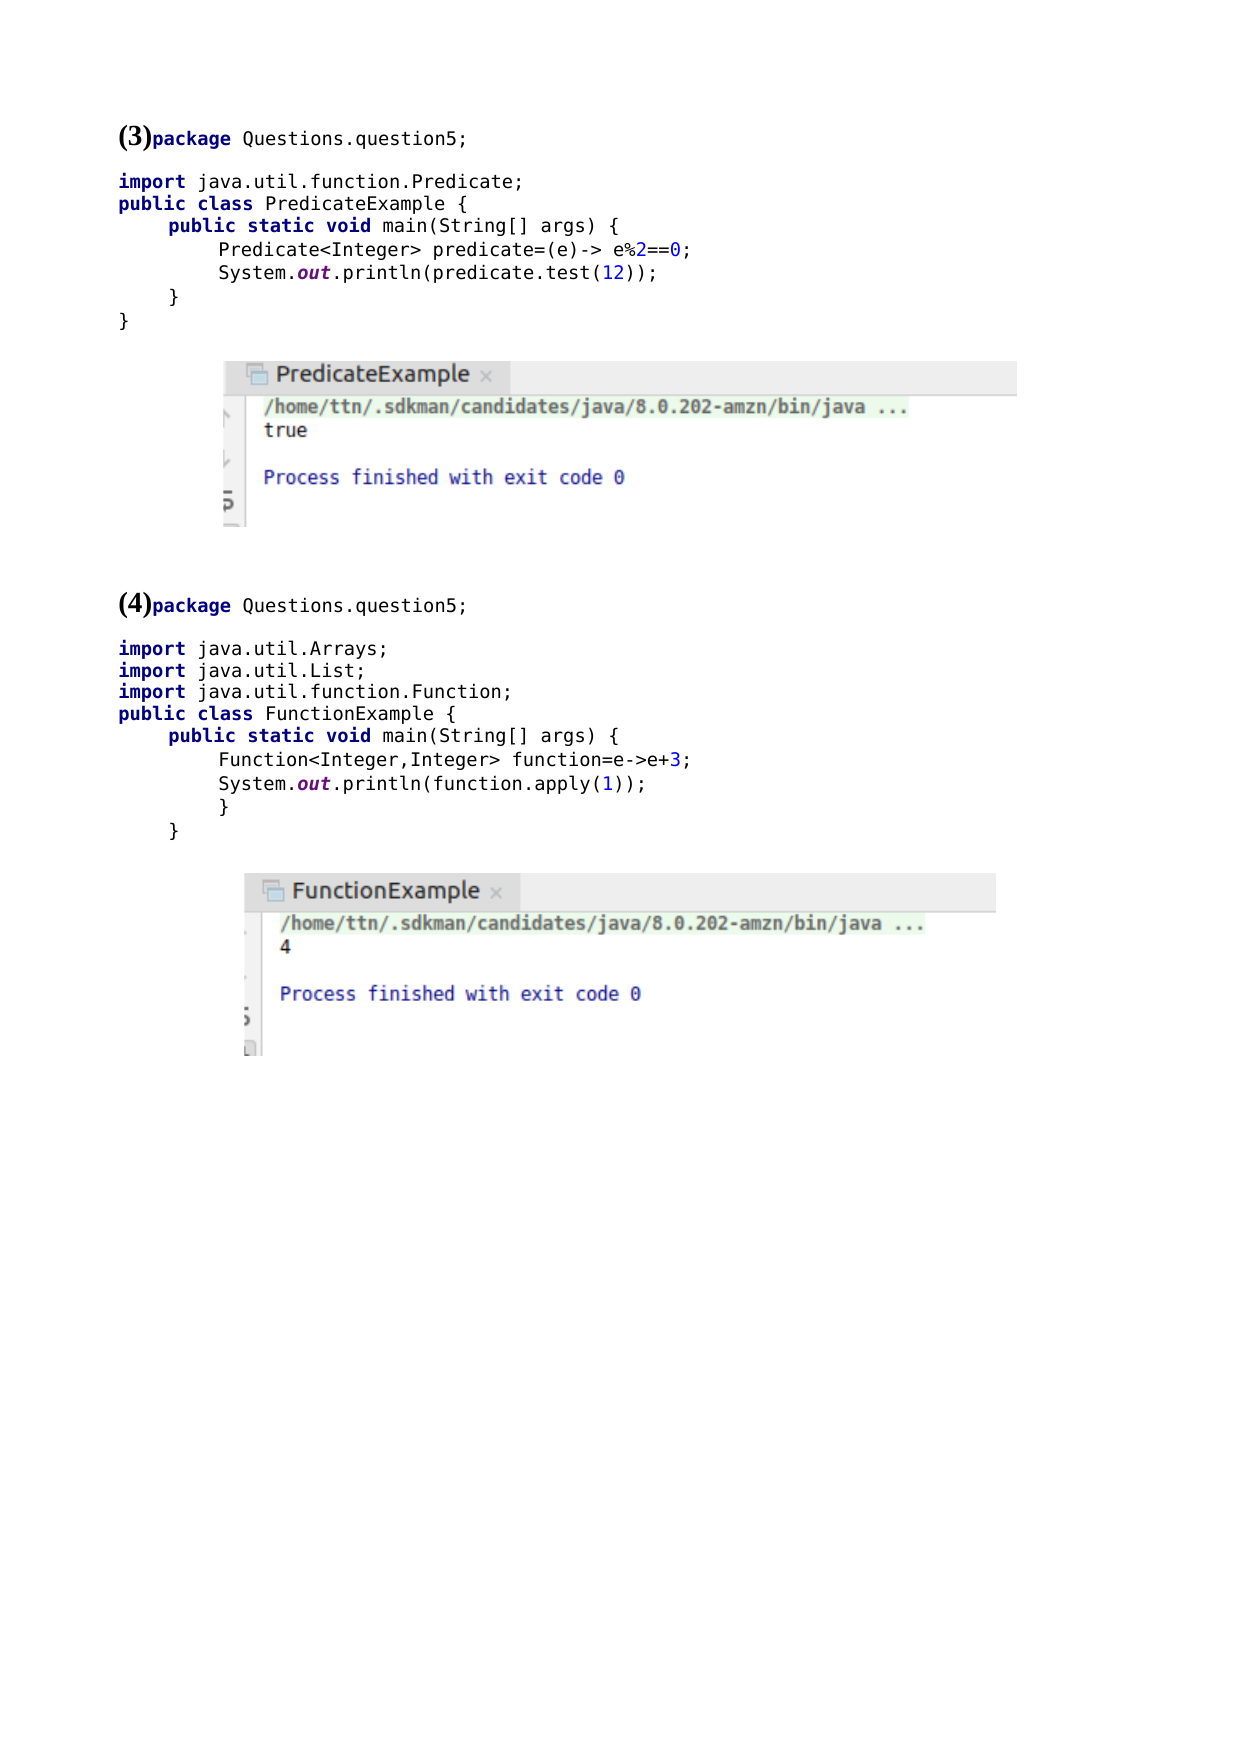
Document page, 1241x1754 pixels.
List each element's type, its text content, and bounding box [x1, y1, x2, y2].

text import java.util.Arrays; [118, 638, 1122, 660]
text import java.util.function.Function; [118, 682, 1122, 703]
text System.out.println(predicate.test(12)); [118, 262, 1122, 286]
text System.out.println(function.apply(1)); [118, 773, 1122, 796]
text (4)package Questions.question5; [118, 585, 1122, 618]
picture [223, 361, 1017, 527]
text } [118, 286, 1122, 309]
text } [118, 309, 1122, 331]
text import java.util.List; [118, 660, 1122, 682]
text (3)package Questions.question5; [118, 118, 1122, 152]
text Function<Integer,Integer> function=e->e+3; [118, 749, 1122, 773]
text public static void main(String[] args) { [118, 725, 1122, 749]
text public class FunctionExample { [118, 703, 1122, 725]
text public class PredicateExample { [118, 193, 1122, 215]
picture [244, 873, 996, 1056]
text } [118, 820, 1122, 843]
text import java.util.function.Predicate; [118, 171, 1122, 193]
text } [118, 796, 1122, 820]
text Predicate<Integer> predicate=(e)-> e%2==0; [118, 239, 1122, 262]
text public static void main(String[] args) { [118, 215, 1122, 239]
